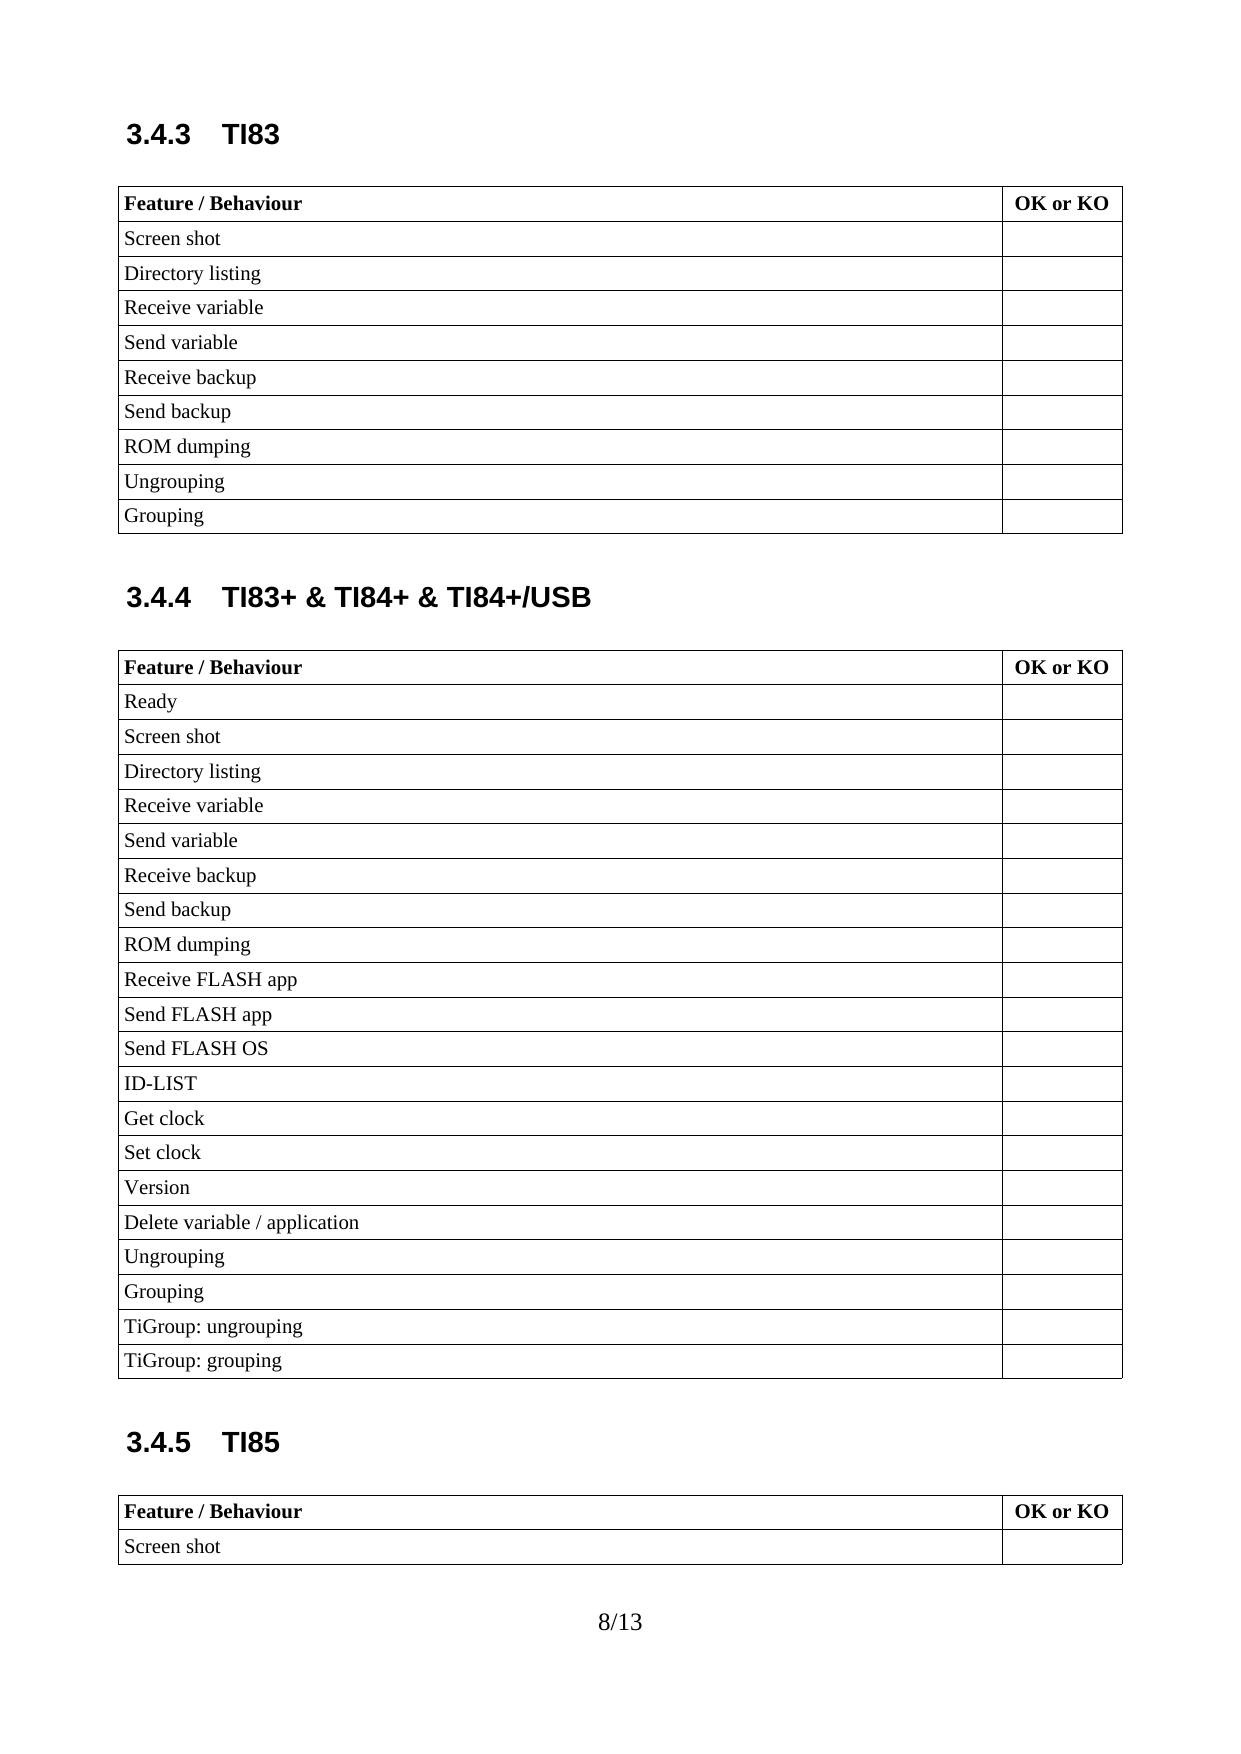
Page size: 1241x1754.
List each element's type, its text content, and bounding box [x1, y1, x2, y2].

table_cell [1003, 755, 1122, 788]
table_cell [1003, 1310, 1122, 1343]
table_cell [1003, 1136, 1122, 1170]
table_cell Send backup [119, 894, 1002, 927]
table_cell Send backup [119, 396, 1002, 429]
table_cell [1003, 1067, 1122, 1101]
table_cell ROM dumping [119, 928, 1002, 962]
subtitle TI83 [118, 118, 1122, 151]
table_cell [1003, 396, 1122, 429]
table_cell Get clock [119, 1102, 1002, 1135]
table_cell [1003, 1206, 1122, 1239]
table_cell [1003, 790, 1122, 823]
table_cell Grouping [119, 1275, 1002, 1309]
table_cell [1003, 685, 1122, 719]
table_cell ID-LIST [119, 1067, 1002, 1101]
table_cell [1003, 1345, 1122, 1378]
table_cell [1003, 824, 1122, 858]
table_cell [1003, 257, 1122, 290]
table_cell TiGroup: grouping [119, 1345, 1002, 1378]
table_cell Screen shot [119, 720, 1002, 754]
table_cell [1003, 222, 1122, 256]
table_cell [1003, 500, 1122, 533]
table_cell Directory listing [119, 755, 1002, 788]
table_cell Send variable [119, 326, 1002, 360]
table_cell [1003, 465, 1122, 498]
table_cell [1003, 291, 1122, 325]
table_cell [1003, 1275, 1122, 1309]
table_cell [1003, 361, 1122, 394]
subtitle TI83+ & TI84+ & TI84+/USB [118, 581, 1122, 614]
table_cell Receive backup [119, 859, 1002, 892]
table_cell Delete variable / application [119, 1206, 1002, 1239]
table_cell [1003, 720, 1122, 754]
table_cell Ungrouping [119, 1240, 1002, 1274]
table_header Feature / Behaviour [119, 187, 1002, 221]
table_cell TiGroup: ungrouping [119, 1310, 1002, 1343]
table_cell Receive variable [119, 291, 1002, 325]
table_cell ROM dumping [119, 430, 1002, 464]
table_cell [1003, 1032, 1122, 1066]
table_cell Send FLASH app [119, 998, 1002, 1031]
table_cell [1003, 998, 1122, 1031]
table_cell [1003, 963, 1122, 997]
table_cell [1003, 1171, 1122, 1205]
table_cell Screen shot [119, 222, 1002, 256]
table_cell Directory listing [119, 257, 1002, 290]
table_cell [1003, 894, 1122, 927]
table_cell [1003, 1240, 1122, 1274]
table_cell Screen shot [119, 1530, 1002, 1564]
table_header Feature / Behaviour [119, 651, 1002, 684]
table_cell Ungrouping [119, 465, 1002, 498]
table_cell [1003, 859, 1122, 892]
table_cell Send variable [119, 824, 1002, 858]
table_cell Ready [119, 685, 1002, 719]
table_cell Send FLASH OS [119, 1032, 1002, 1066]
table_header OK or KO [1003, 187, 1122, 221]
table_cell [1003, 430, 1122, 464]
table_header OK or KO [1003, 651, 1122, 684]
table_cell [1003, 1530, 1122, 1564]
subtitle TI85 [118, 1426, 1122, 1459]
table_cell Grouping [119, 500, 1002, 533]
table_cell Version [119, 1171, 1002, 1205]
table_cell [1003, 928, 1122, 962]
table_cell Receive variable [119, 790, 1002, 823]
table_header Feature / Behaviour [119, 1496, 1002, 1529]
table_cell Receive backup [119, 361, 1002, 394]
table_cell Receive FLASH app [119, 963, 1002, 997]
table_cell [1003, 1102, 1122, 1135]
table_header OK or KO [1003, 1496, 1122, 1529]
table_cell Set clock [119, 1136, 1002, 1170]
table_cell [1003, 326, 1122, 360]
